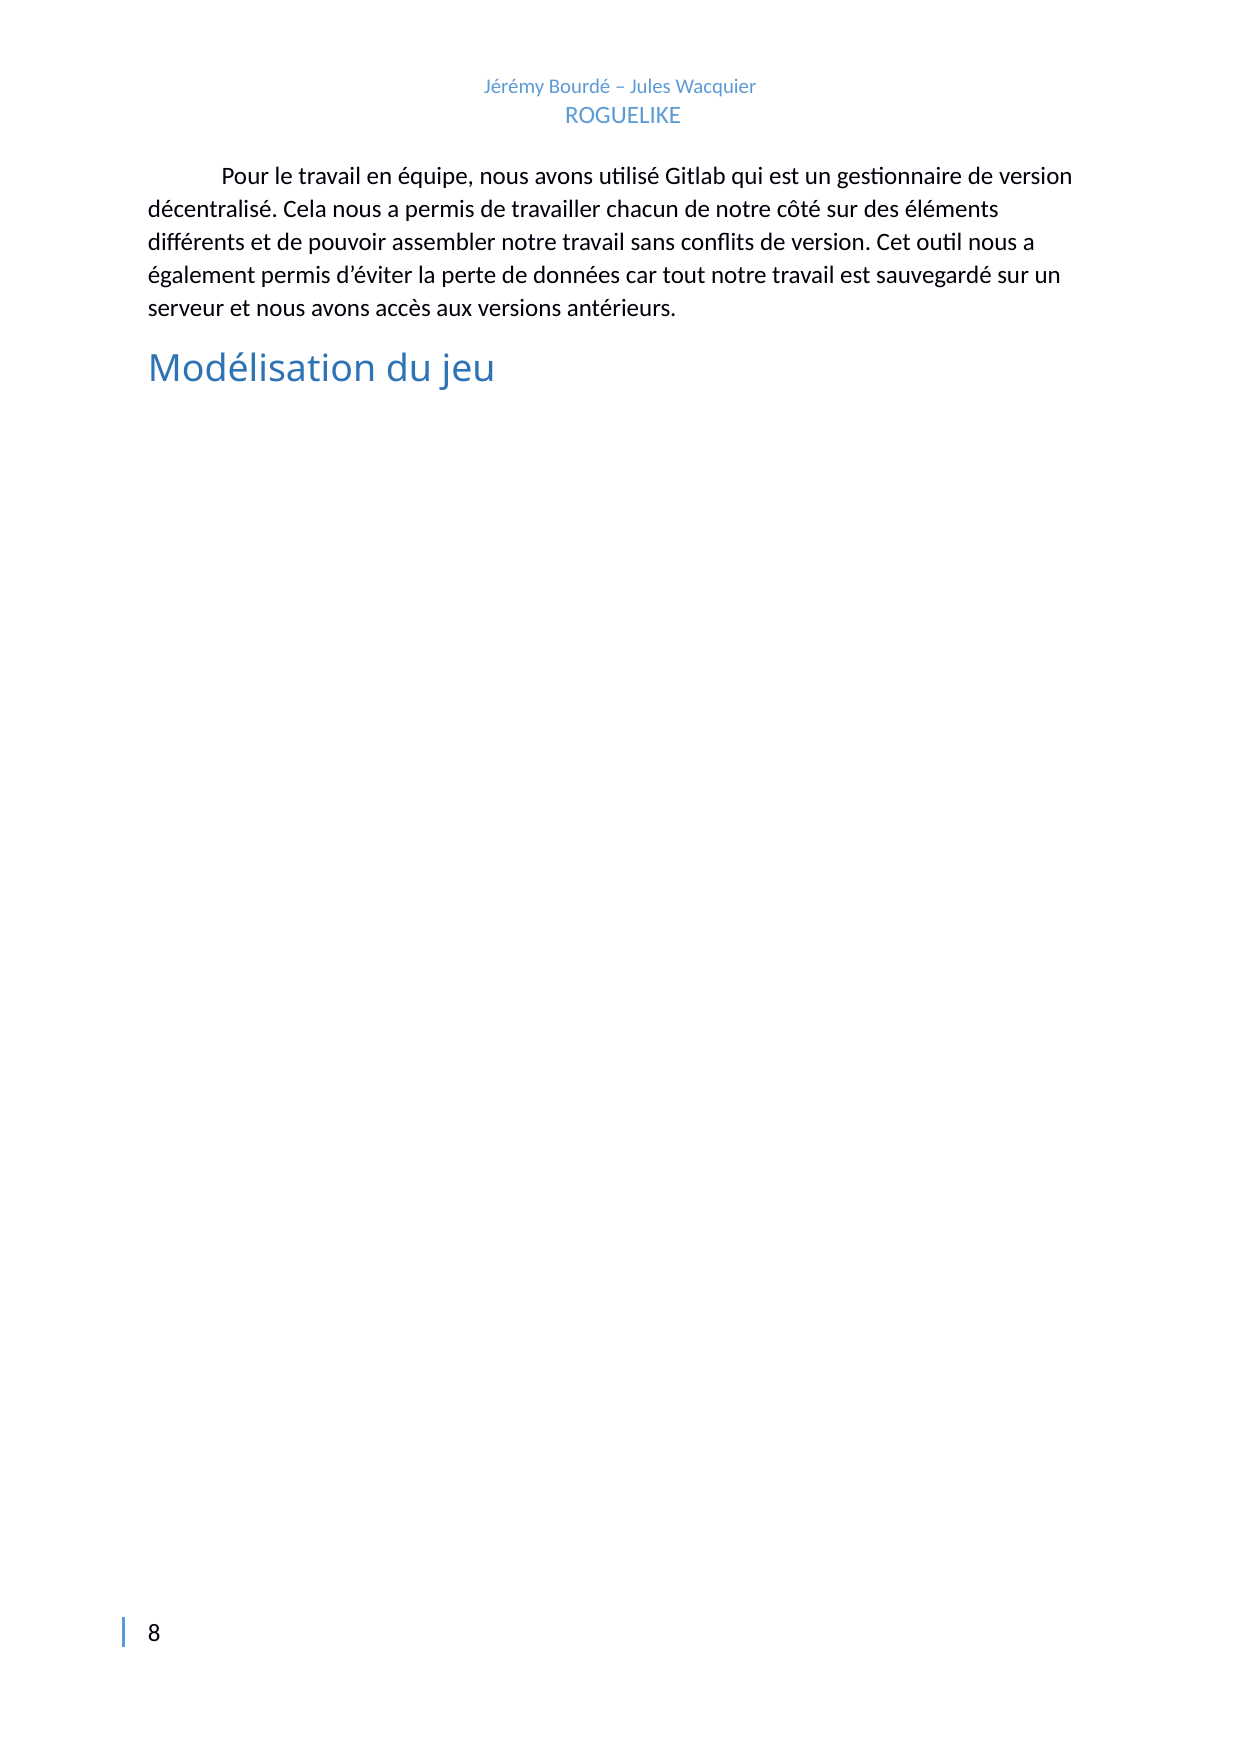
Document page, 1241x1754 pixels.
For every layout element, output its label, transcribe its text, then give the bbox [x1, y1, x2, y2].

subtitle Modélisation du jeu [148, 341, 1093, 392]
text Pour le travail en équipe, nous avons utilisé Gitlab qui est un gestionnaire de version décentralisé. Cela nous a permis de travailler chacun de notre côté sur des éléments différents et de pouvoir assembler notre travail sans conflits de version. Cet outil nous a également permis d’éviter la perte de données car tout notre travail est sauvegardé sur un serveur et nous avons accès aux versions antérieurs. [148, 160, 1093, 322]
